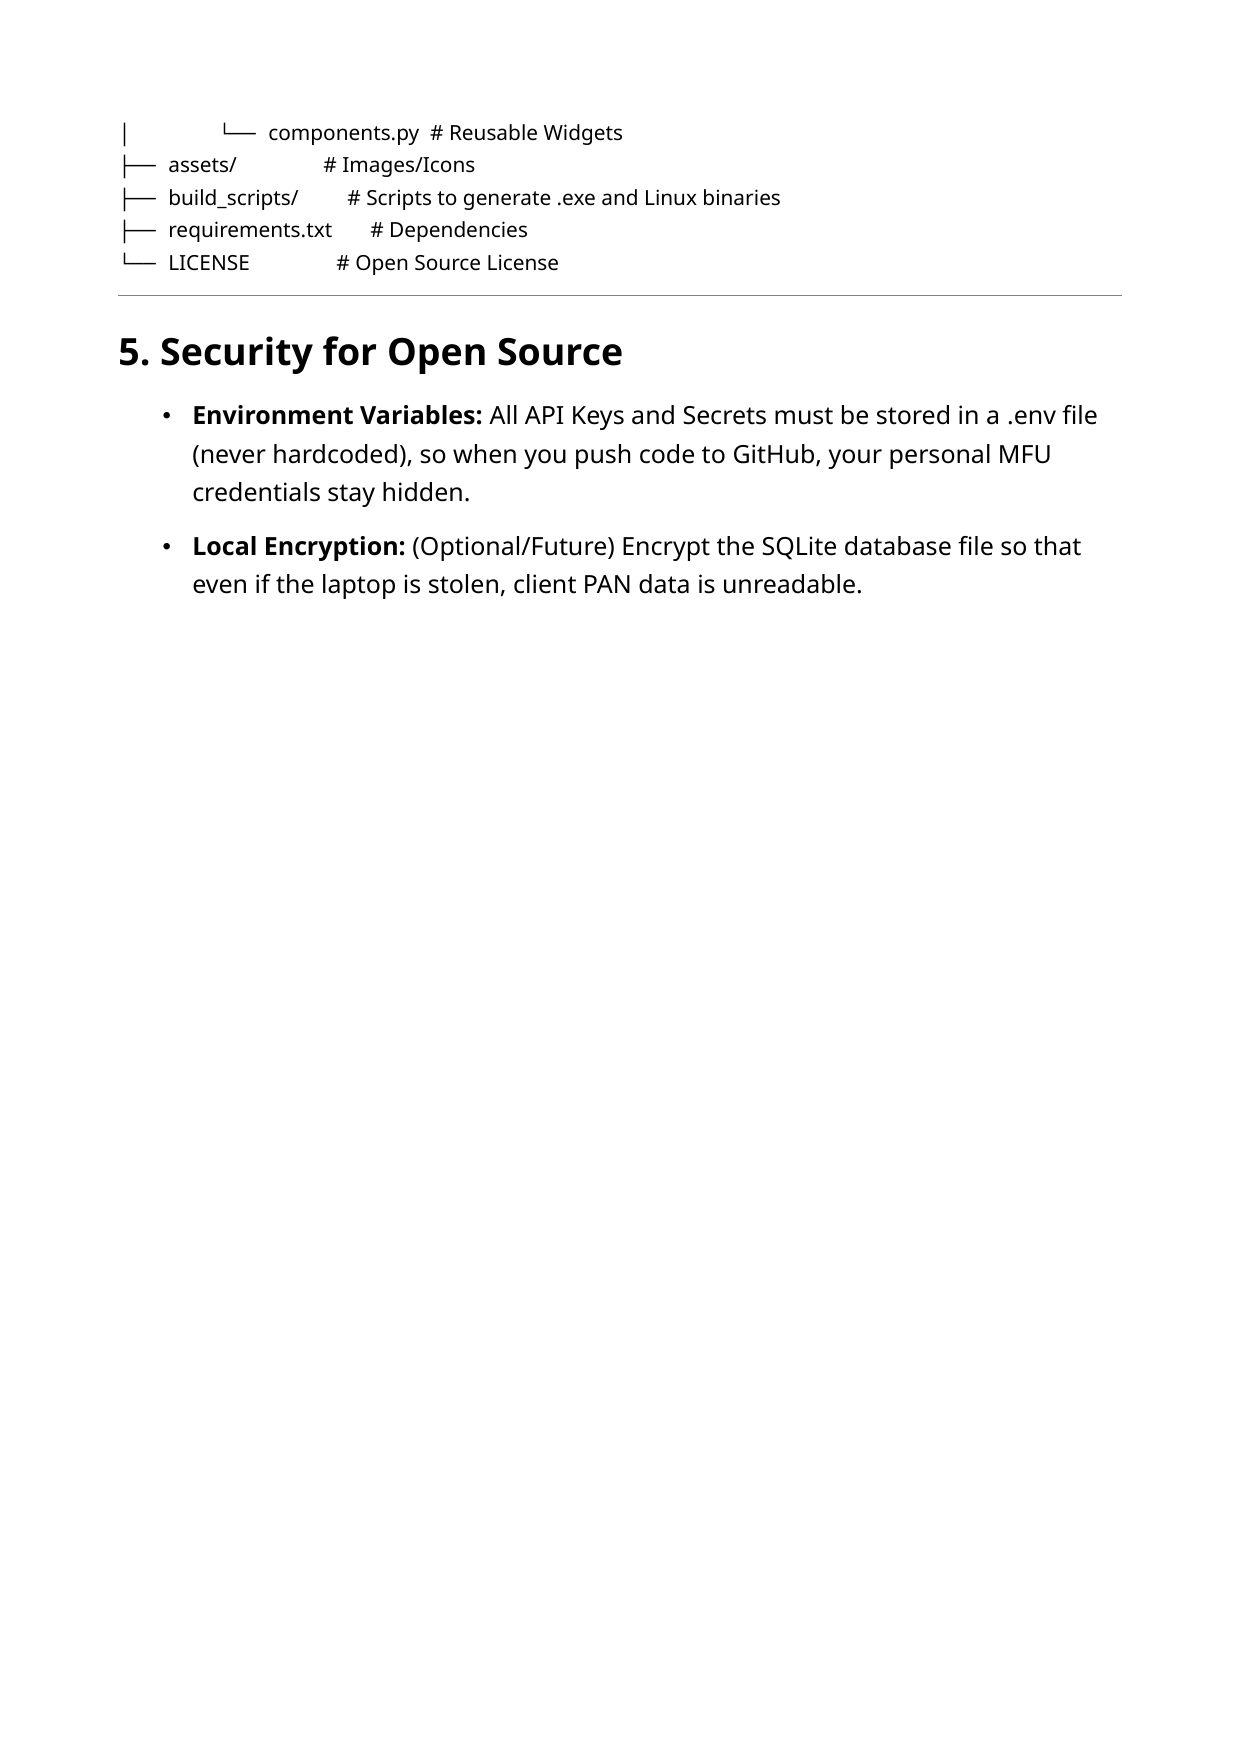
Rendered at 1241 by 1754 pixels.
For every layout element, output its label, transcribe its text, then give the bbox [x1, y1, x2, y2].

list Local Encryption: (Optional/Future) Encrypt the SQLite database file so that even if the laptop is stolen, client PAN data is unreadable. [162, 528, 1122, 601]
text │ └── components.py # Reusable Widgets [118, 118, 1122, 147]
subtitle 5. Security for Open Source [118, 325, 1122, 376]
list Environment Variables: All API Keys and Secrets must be stored in a .env file (never hardcoded), so when you push code to GitHub, your personal MFU credentials stay hidden. [162, 398, 1122, 509]
text └── LICENSE # Open Source License [118, 248, 1122, 277]
text ├── assets/ # Images/Icons [118, 151, 1122, 179]
text ├── build_scripts/ # Scripts to generate .exe and Linux binaries [118, 183, 1122, 212]
text ├── requirements.txt # Dependencies [118, 216, 1122, 244]
